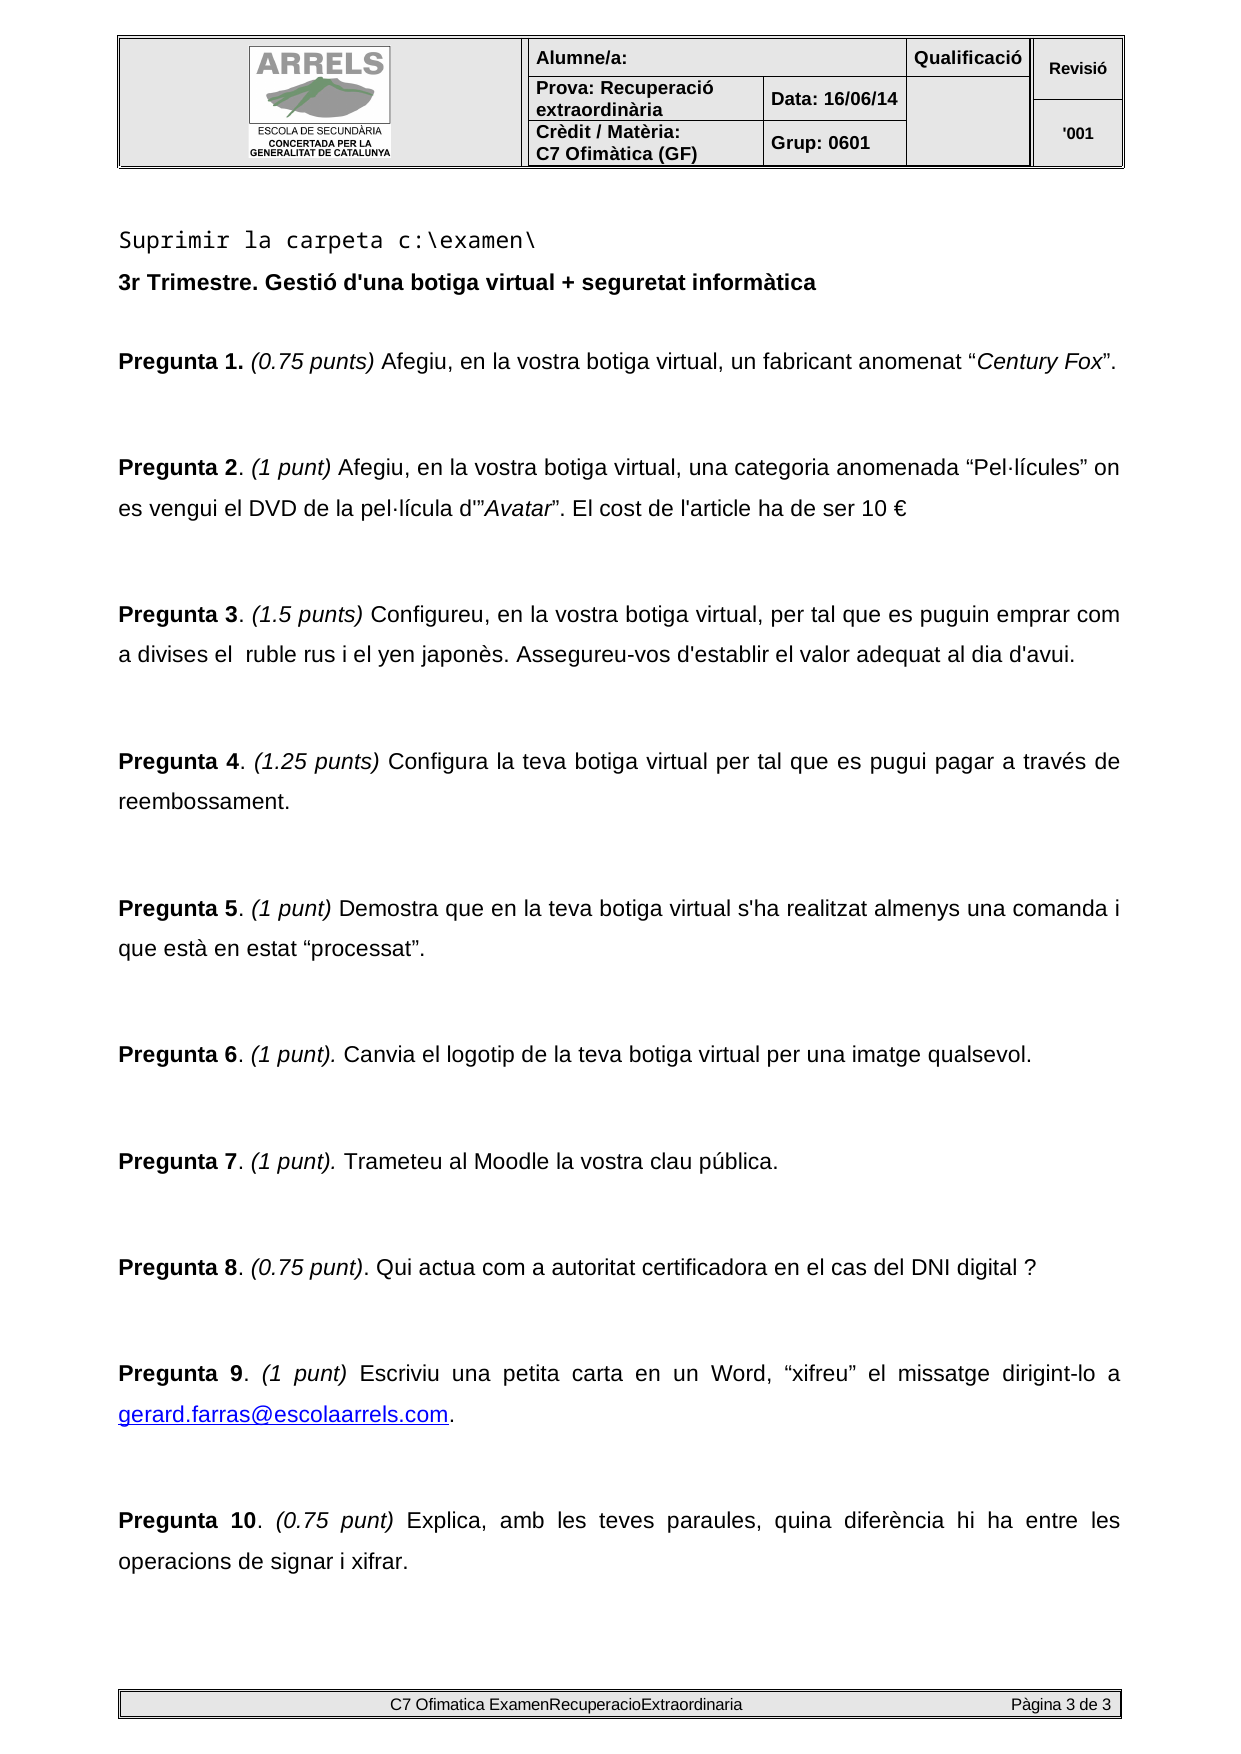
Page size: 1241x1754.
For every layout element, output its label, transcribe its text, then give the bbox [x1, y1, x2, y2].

text Suprimir la carpeta c:\examen\ [118, 224, 1122, 255]
text Pregunta 7. (1 punt). Trameteu al Moodle la vostra clau pública. [118, 1147, 1122, 1174]
text Pregunta 6. (1 punt). Canvia el logotip de la teva botiga virtual per una imatge qualsevol. [118, 1041, 1122, 1068]
text Pregunta 10. (0.75 punt) Explica, amb les teves paraules, quina diferència hi ha entre les operacions de signar i xifrar. [118, 1506, 1122, 1574]
text Pregunta 8. (0.75 punt). Qui actua com a autoritat certificadora en el cas del DNI digital ? [118, 1253, 1122, 1280]
text Pregunta 5. (1 punt) Demostra que en la teva botiga virtual s'ha realitzat almenys una comanda i que està en estat “processat”. [118, 894, 1122, 962]
picture [248, 45, 391, 158]
text Pregunta 9. (1 punt) Escriviu una petita carta en un Word, “xifreu” el missatge dirigint-lo a gerard.farras@escolaarrels.com. [118, 1359, 1122, 1427]
text Pregunta 1. (0.75 punts) Afegiu, en la vostra botiga virtual, un fabricant anomenat “Century Fox”. [118, 347, 1122, 374]
text 3r Trimestre. Gestió d'una botiga virtual + seguretat informàtica [118, 268, 1122, 295]
text Pregunta 3. (1.5 punts) Configureu, en la vostra botiga virtual, per tal que es puguin emprar com a divises el ruble rus i el yen japonès. Assegureu-vos d'establir el valor adequat al dia d'avui. [118, 600, 1122, 668]
text Pregunta 4. (1.25 punts) Configura la teva botiga virtual per tal que es pugui pagar a través de reembossament. [118, 747, 1122, 815]
text Pregunta 2. (1 punt) Afegiu, en la vostra botiga virtual, una categoria anomenada “Pel·lícules” on es vengui el DVD de la pel·lícula d'”Avatar”. El cost de l'article ha de ser 10 € [118, 453, 1122, 521]
